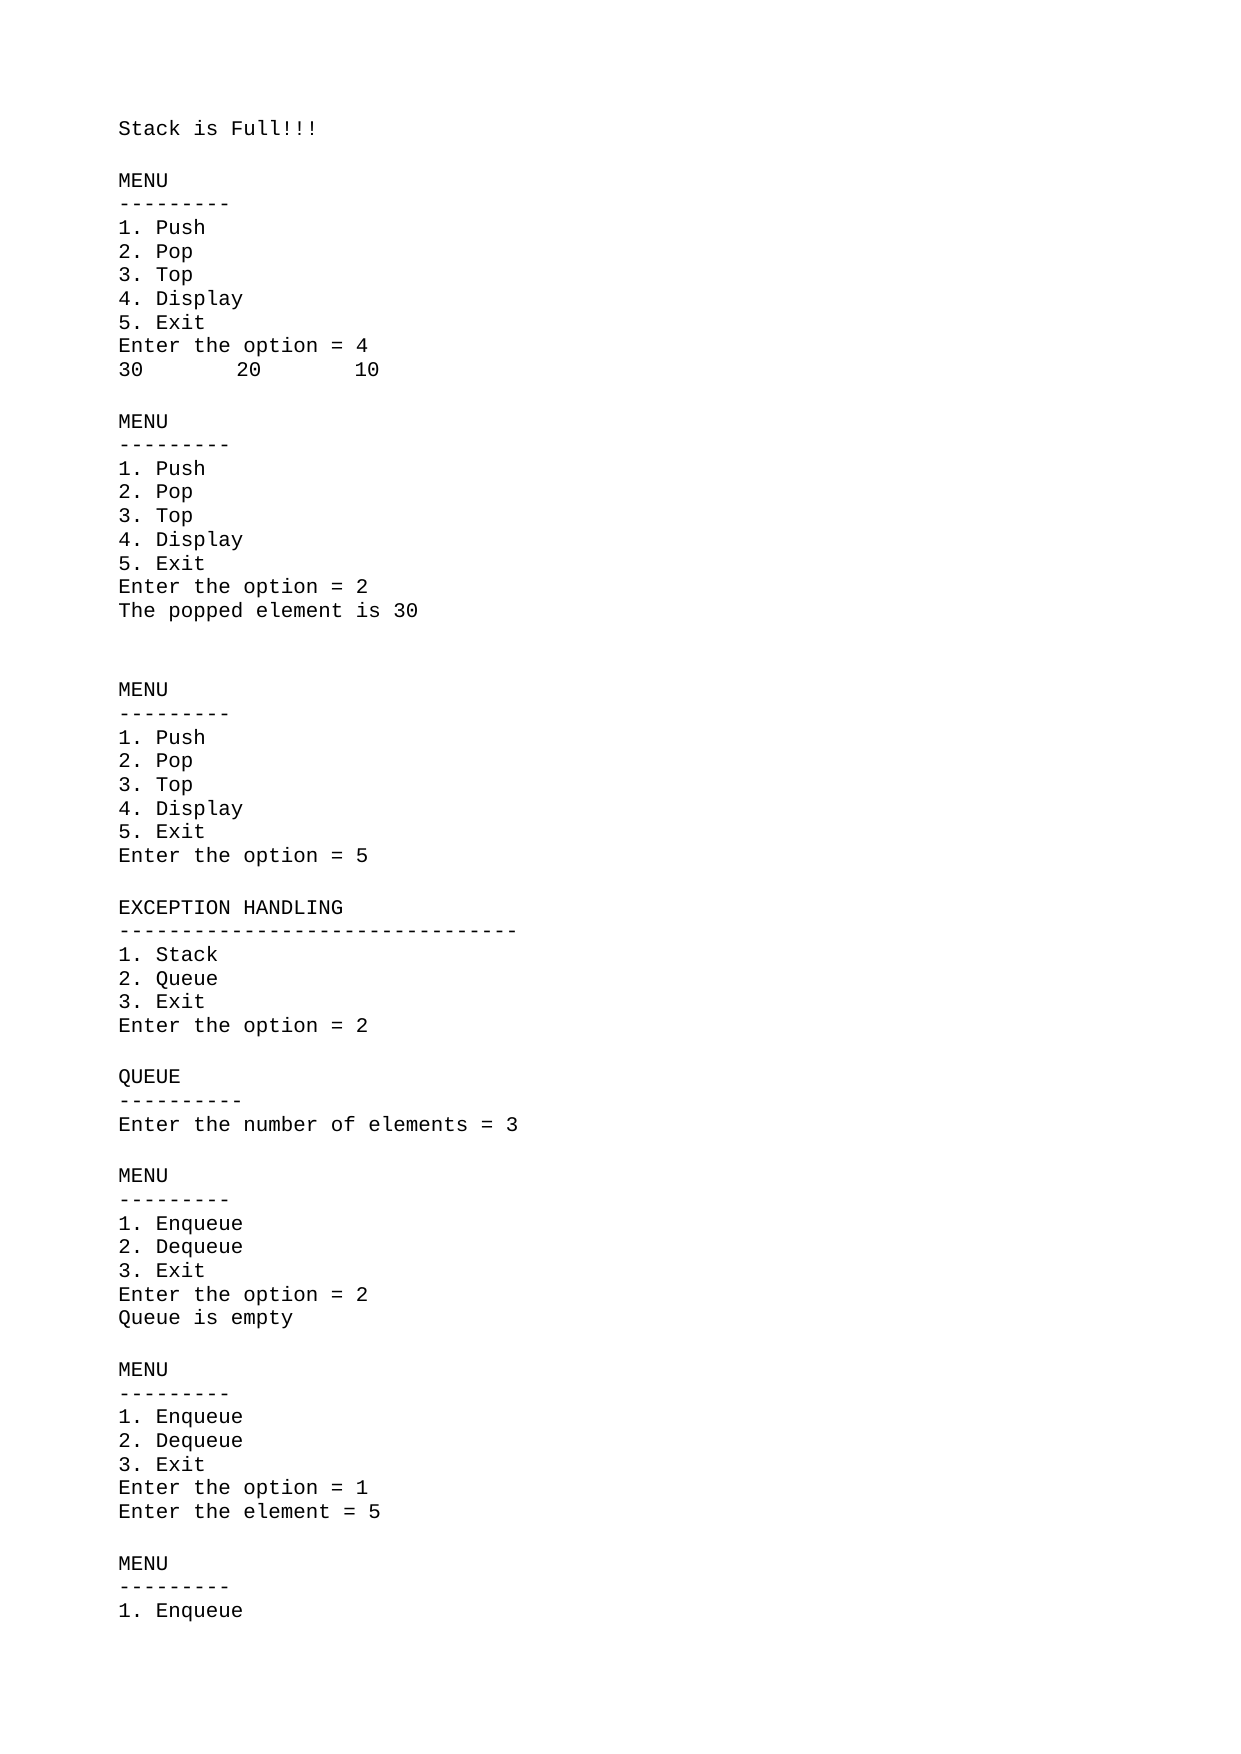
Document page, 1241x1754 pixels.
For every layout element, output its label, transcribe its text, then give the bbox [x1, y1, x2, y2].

text 3. Exit [118, 1454, 1122, 1477]
text 3. Top [118, 505, 1122, 529]
text 1. Push [118, 727, 1122, 750]
text --------- [118, 1576, 1122, 1600]
text The popped element is 30 [118, 600, 1122, 623]
text --------- [118, 1189, 1122, 1213]
text 1. Push [118, 217, 1122, 241]
text 3. Exit [118, 991, 1122, 1015]
text 3. Top [118, 264, 1122, 288]
text --------- [118, 1383, 1122, 1406]
text 5. Exit [118, 821, 1122, 845]
text QUEUE [118, 1067, 1122, 1090]
text Queue is empty [118, 1307, 1122, 1331]
text MENU [118, 1359, 1122, 1383]
text EXCEPTION HANDLING [118, 897, 1122, 920]
text 2. Dequeue [118, 1236, 1122, 1260]
text 4. Display [118, 288, 1122, 312]
text 1. Push [118, 458, 1122, 482]
text 2. Pop [118, 750, 1122, 774]
text Enter the option = 5 [118, 845, 1122, 869]
text Enter the number of elements = 3 [118, 1114, 1122, 1137]
text Enter the element = 5 [118, 1501, 1122, 1524]
text --------- [118, 703, 1122, 727]
text ---------- [118, 1090, 1122, 1114]
text 5. Exit [118, 552, 1122, 576]
text Enter the option = 4 [118, 335, 1122, 359]
text MENU [118, 679, 1122, 703]
text 4. Display [118, 529, 1122, 552]
text --------- [118, 434, 1122, 458]
text 1. Enqueue [118, 1213, 1122, 1236]
text 4. Display [118, 798, 1122, 821]
text Enter the option = 2 [118, 1015, 1122, 1038]
text MENU [118, 1166, 1122, 1189]
text MENU [118, 411, 1122, 434]
text 1. Enqueue [118, 1600, 1122, 1623]
text 2. Pop [118, 241, 1122, 264]
text 5. Exit [118, 312, 1122, 335]
text 2. Queue [118, 968, 1122, 991]
text MENU [118, 170, 1122, 193]
text -------------------------------- [118, 920, 1122, 944]
text 3. Exit [118, 1260, 1122, 1284]
text --------- [118, 193, 1122, 217]
text Enter the option = 2 [118, 1284, 1122, 1307]
text 30 20 10 [118, 359, 1122, 383]
text 1. Stack [118, 944, 1122, 968]
text 3. Top [118, 774, 1122, 798]
text Enter the option = 2 [118, 576, 1122, 600]
text 2. Dequeue [118, 1430, 1122, 1454]
text Enter the option = 1 [118, 1477, 1122, 1501]
text 2. Pop [118, 482, 1122, 505]
text 1. Enqueue [118, 1406, 1122, 1430]
text Stack is Full!!! [118, 118, 1122, 142]
text MENU [118, 1553, 1122, 1576]
